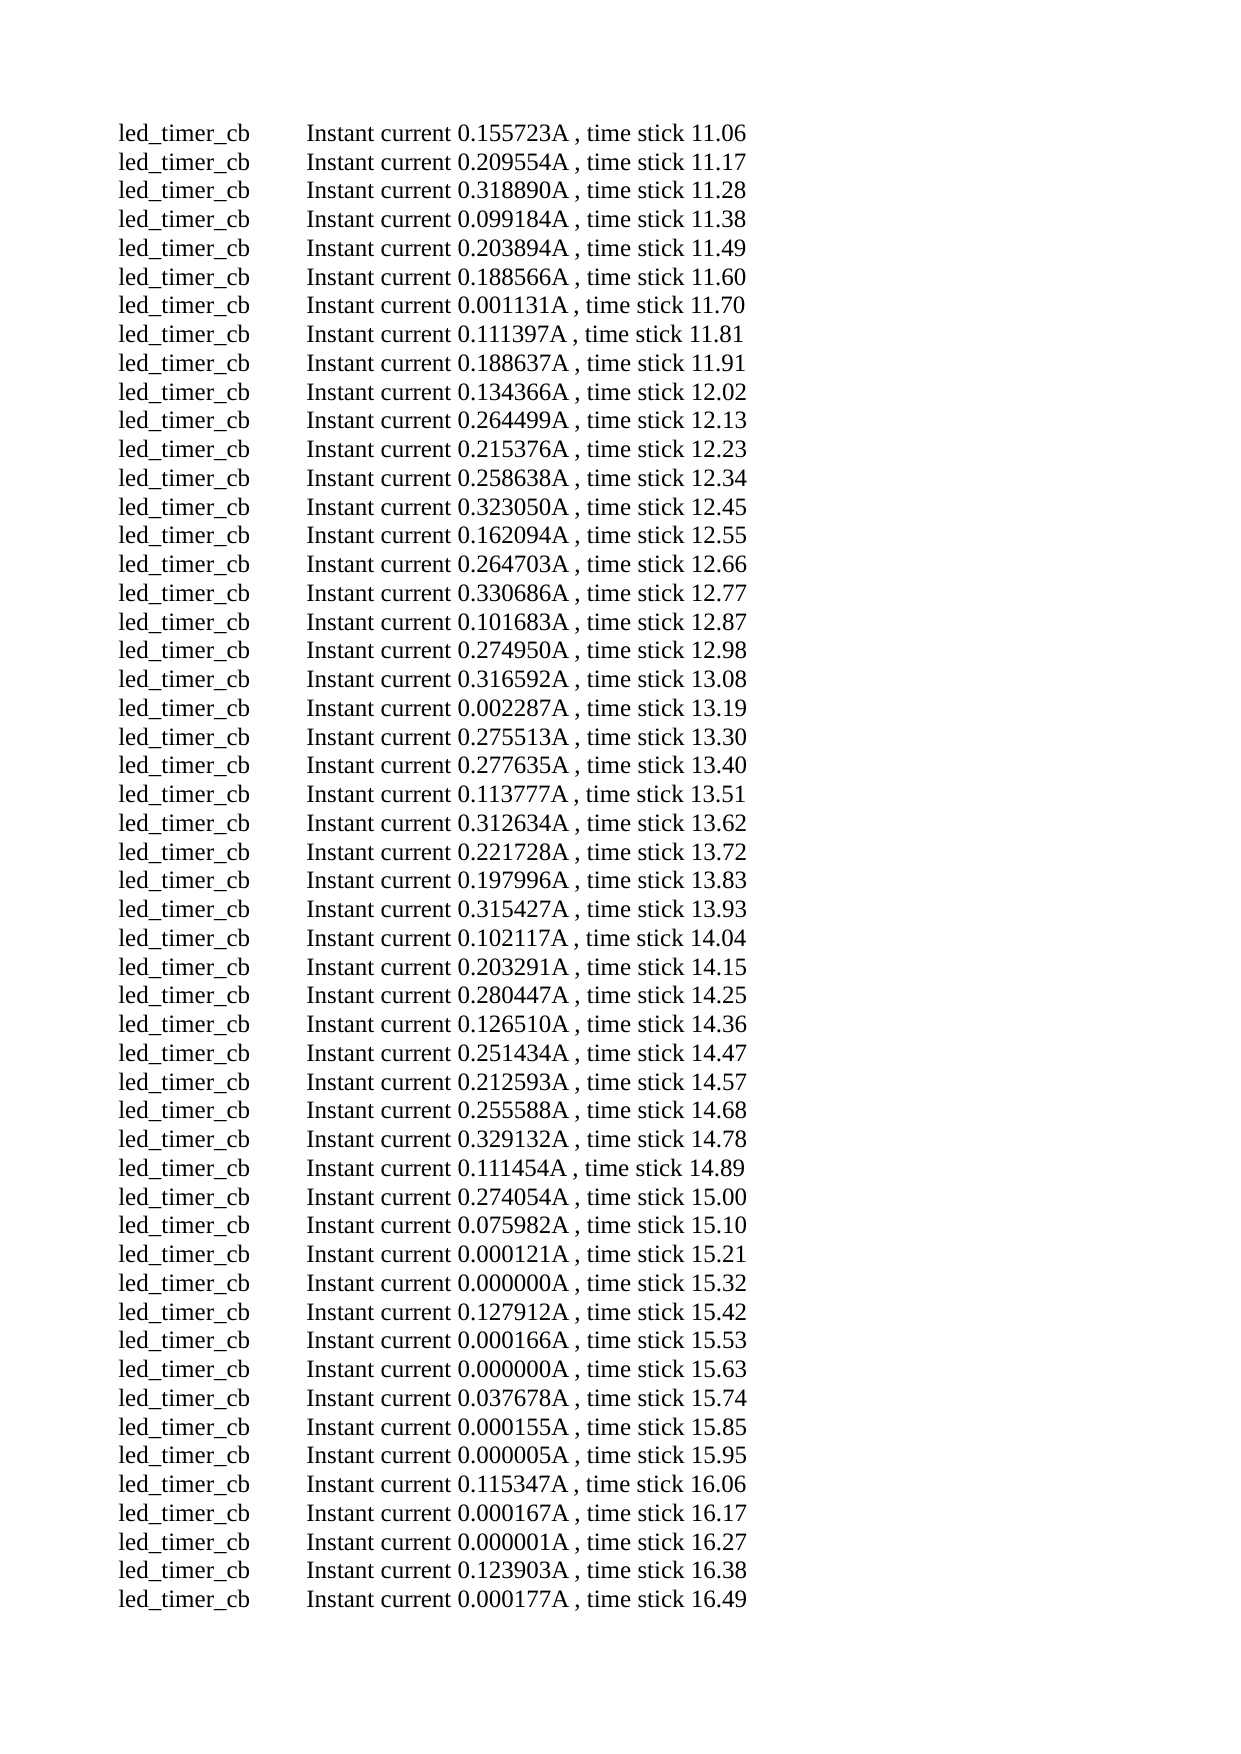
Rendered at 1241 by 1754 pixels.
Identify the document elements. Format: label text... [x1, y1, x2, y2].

text led_timer_cb Instant current 0.000001A , time stick 16.27 [118, 1527, 1122, 1556]
text led_timer_cb Instant current 0.162094A , time stick 12.55 [118, 521, 1122, 549]
text led_timer_cb Instant current 0.251434A , time stick 14.47 [118, 1038, 1122, 1067]
text led_timer_cb Instant current 0.316592A , time stick 13.08 [118, 664, 1122, 693]
text led_timer_cb Instant current 0.203894A , time stick 11.49 [118, 233, 1122, 262]
text led_timer_cb Instant current 0.002287A , time stick 13.19 [118, 693, 1122, 722]
text led_timer_cb Instant current 0.312634A , time stick 13.62 [118, 808, 1122, 837]
text led_timer_cb Instant current 0.264703A , time stick 12.66 [118, 549, 1122, 578]
text led_timer_cb Instant current 0.037678A , time stick 15.74 [118, 1383, 1122, 1412]
text led_timer_cb Instant current 0.075982A , time stick 15.10 [118, 1211, 1122, 1239]
text led_timer_cb Instant current 0.315427A , time stick 13.93 [118, 894, 1122, 923]
text led_timer_cb Instant current 0.209554A , time stick 11.17 [118, 147, 1122, 176]
text led_timer_cb Instant current 0.155723A , time stick 11.06 [118, 118, 1122, 147]
text led_timer_cb Instant current 0.274950A , time stick 12.98 [118, 636, 1122, 664]
text led_timer_cb Instant current 0.329132A , time stick 14.78 [118, 1124, 1122, 1153]
text led_timer_cb Instant current 0.318890A , time stick 11.28 [118, 176, 1122, 204]
text led_timer_cb Instant current 0.102117A , time stick 14.04 [118, 923, 1122, 952]
text led_timer_cb Instant current 0.188637A , time stick 11.91 [118, 348, 1122, 377]
text led_timer_cb Instant current 0.255588A , time stick 14.68 [118, 1096, 1122, 1124]
text led_timer_cb Instant current 0.000121A , time stick 15.21 [118, 1239, 1122, 1268]
text led_timer_cb Instant current 0.323050A , time stick 12.45 [118, 492, 1122, 521]
text led_timer_cb Instant current 0.215376A , time stick 12.23 [118, 434, 1122, 463]
text led_timer_cb Instant current 0.277635A , time stick 13.40 [118, 751, 1122, 779]
text led_timer_cb Instant current 0.203291A , time stick 14.15 [118, 952, 1122, 981]
text led_timer_cb Instant current 0.330686A , time stick 12.77 [118, 578, 1122, 607]
text led_timer_cb Instant current 0.221728A , time stick 13.72 [118, 837, 1122, 866]
text led_timer_cb Instant current 0.197996A , time stick 13.83 [118, 866, 1122, 894]
text led_timer_cb Instant current 0.212593A , time stick 14.57 [118, 1067, 1122, 1096]
text led_timer_cb Instant current 0.127912A , time stick 15.42 [118, 1297, 1122, 1326]
text led_timer_cb Instant current 0.000177A , time stick 16.49 [118, 1584, 1122, 1613]
text led_timer_cb Instant current 0.275513A , time stick 13.30 [118, 722, 1122, 751]
text led_timer_cb Instant current 0.000166A , time stick 15.53 [118, 1326, 1122, 1354]
text led_timer_cb Instant current 0.188566A , time stick 11.60 [118, 262, 1122, 291]
text led_timer_cb Instant current 0.115347A , time stick 16.06 [118, 1469, 1122, 1498]
text led_timer_cb Instant current 0.274054A , time stick 15.00 [118, 1182, 1122, 1211]
text led_timer_cb Instant current 0.000005A , time stick 15.95 [118, 1441, 1122, 1469]
text led_timer_cb Instant current 0.000000A , time stick 15.63 [118, 1354, 1122, 1383]
text led_timer_cb Instant current 0.126510A , time stick 14.36 [118, 1009, 1122, 1038]
text led_timer_cb Instant current 0.101683A , time stick 12.87 [118, 607, 1122, 636]
text led_timer_cb Instant current 0.134366A , time stick 12.02 [118, 377, 1122, 406]
text led_timer_cb Instant current 0.111454A , time stick 14.89 [118, 1153, 1122, 1182]
text led_timer_cb Instant current 0.113777A , time stick 13.51 [118, 779, 1122, 808]
text led_timer_cb Instant current 0.280447A , time stick 14.25 [118, 981, 1122, 1009]
text led_timer_cb Instant current 0.123903A , time stick 16.38 [118, 1556, 1122, 1584]
text led_timer_cb Instant current 0.258638A , time stick 12.34 [118, 463, 1122, 492]
text led_timer_cb Instant current 0.000167A , time stick 16.17 [118, 1498, 1122, 1527]
text led_timer_cb Instant current 0.000155A , time stick 15.85 [118, 1412, 1122, 1441]
text led_timer_cb Instant current 0.099184A , time stick 11.38 [118, 204, 1122, 233]
text led_timer_cb Instant current 0.001131A , time stick 11.70 [118, 291, 1122, 319]
text led_timer_cb Instant current 0.111397A , time stick 11.81 [118, 319, 1122, 348]
text led_timer_cb Instant current 0.264499A , time stick 12.13 [118, 406, 1122, 434]
text led_timer_cb Instant current 0.000000A , time stick 15.32 [118, 1268, 1122, 1297]
